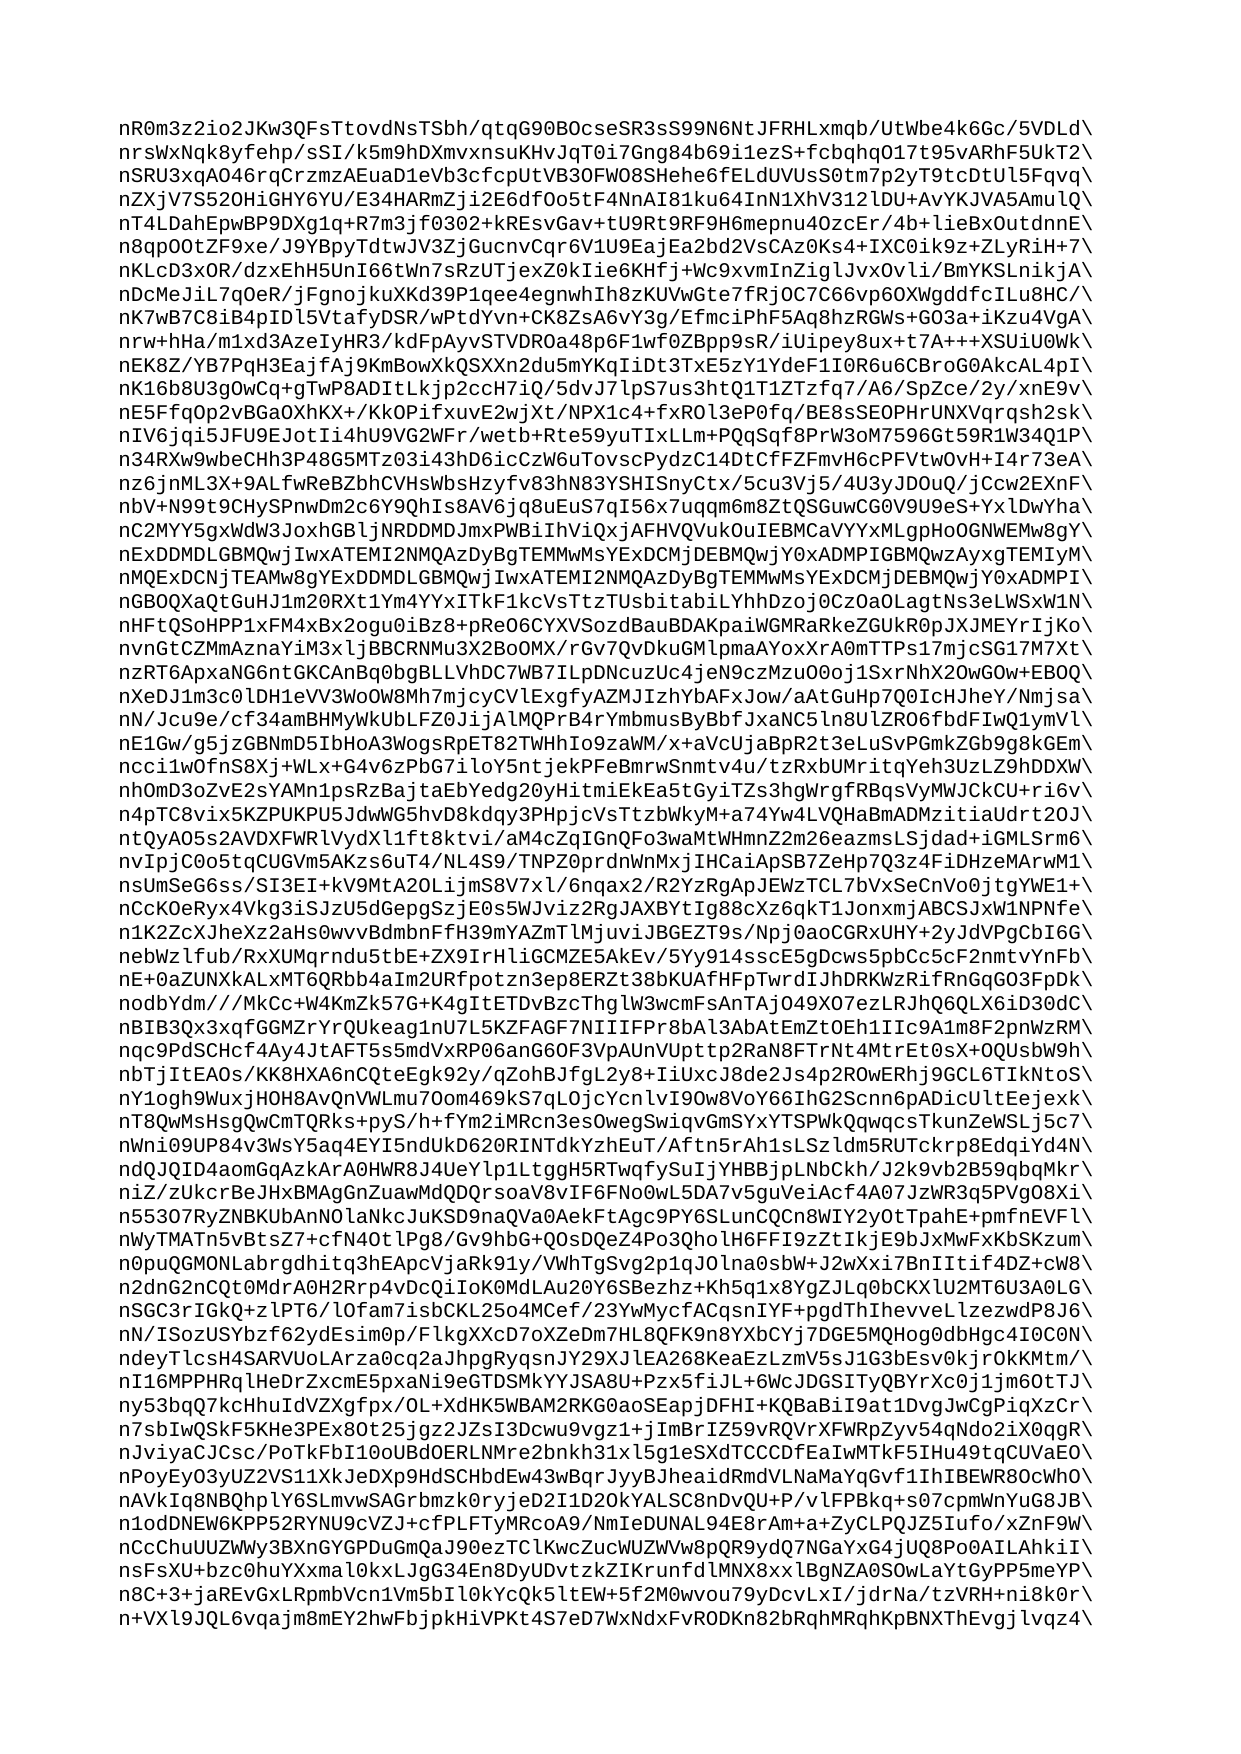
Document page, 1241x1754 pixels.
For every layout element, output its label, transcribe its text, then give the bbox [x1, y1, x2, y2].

text nR0m3z2io2JKw3QFsTtovdNsTSbh/qtqG90BOcseSR3sS99N6NtJFRHLxmqb/UtWbe4k6Gc/5VDLd\nrsWxNqk8yfehp/sSI/k5m9hDXmvxnsuKHvJqT0i7Gng84b69i1ezS+fcbqhqO17t95vARhF5UkT2\nSRU3xqAO46rqCrzmzAEuaD1eVb3cfcpUtVB3OFWO8SHehe6fELdUVUsS0tm7p2yT9tcDtUl5Fqvq\nZXjV7S52OHiGHY6YU/E34HARmZji2E6dfOo5tF4NnAI81ku64InN1XhV312lDU+AvYKJVA5AmulQ\nT4LDahEpwBP9DXg1q+R7m3jf0302+kREsvGav+tU9Rt9RF9H6mepnu4OzcEr/4b+lieBxOutdnnE\n8qpOOtZF9xe/J9YBpyTdtwJV3ZjGucnvCqr6V1U9EajEa2bd2VsCAz0Ks4+IXC0ik9z+ZLyRiH+7\nKLcD3xOR/dzxEhH5UnI66tWn7sRzUTjexZ0kIie6KHfj+Wc9xvmInZiglJvxOvli/BmYKSLnikjA\nDcMeJiL7qOeR/jFgnojkuXKd39P1qee4egnwhIh8zKUVwGte7fRjOC7C66vp6OXWgddfcILu8HC/\nK7wB7C8iB4pIDl5VtafyDSR/wPtdYvn+CK8ZsA6vY3g/EfmciPhF5Aq8hzRGWs+GO3a+iKzu4VgA\nrw+hHa/m1xd3AzeIyHR3/kdFpAyvSTVDROa48p6F1wf0ZBpp9sR/iUipey8ux+t7A+++XSUiU0Wk\nEK8Z/YB7PqH3EajfAj9KmBowXkQSXXn2du5mYKqIiDt3TxE5zY1YdeF1I0R6u6CBroG0AkcAL4pI\nK16b8U3gOwCq+gTwP8ADItLkjp2ccH7iQ/5dvJ7lpS7us3htQ1T1ZTzfq7/A6/SpZce/2y/xnE9v\nE5FfqOp2vBGaOXhKX+/KkOPifxuvE2wjXt/NPX1c4+fxROl3eP0fq/BE8sSEOPHrUNXVqrqsh2sk\nIV6jqi5JFU9EJotIi4hU9VG2WFr/wetb+Rte59yuTIxLLm+PQqSqf8PrW3oM7596Gt59R1W34Q1P\n34RXw9wbeCHh3P48G5MTz03i43hD6icCzW6uTovscPydzC14DtCfFZFmvH6cPFVtwOvH+I4r73eA\nz6jnML3X+9ALfwReBZbhCVHsWbsHzyfv83hN83YSHISnyCtx/5cu3Vj5/4U3yJDOuQ/jCcw2EXnF\nbV+N99t9CHySPnwDm2c6Y9QhIs8AV6jq8uEuS7qI56x7uqqm6m8ZtQSGuwCG0V9U9eS+YxlDwYha\nC2MYY5gxWdW3JoxhGBljNRDDMDJmxPWBiIhViQxjAFHVQVukOuIEBMCaVYYxMLgpHoOGNWEMw8gY\nExDDMDLGBMQwjIwxATEMI2NMQAzDyBgTEMMwMsYExDCMjDEBMQwjY0xADMPIGBMQwzAyxgTEMIyM\nMQExDCNjTEAMw8gYExDDMDLGBMQwjIwxATEMI2NMQAzDyBgTEMMwMsYExDCMjDEBMQwjY0xADMPI\nGBOQXaQtGuHJ1m20RXt1Ym4YYxITkF1kcVsTtzTUsbitabiLYhhDzoj0CzOaOLagtNs3eLWSxW1N\nHFtQSoHPP1xFM4xBx2ogu0iBz8+pReO6CYXVSozdBauBDAKpaiWGMRaRkeZGUkR0pJXJMEYrIjKo\nvnGtCZMmAznaYiM3xljBBCRNMu3X2BoOMX/rGv7QvDkuGMlpmaAYoxXrA0mTTPs17mjcSG17M7Xt\nzRT6ApxaNG6ntGKCAnBq0bgBLLVhDC7WB7ILpDNcuzUc4jeN9czMzuO0oj1SxrNhX2OwGOw+EBOQ\nXeDJ1m3c0lDH1eVV3WoOW8Mh7mjcyCVlExgfyAZMJIzhYbAFxJow/aAtGuHp7Q0IcHJheY/Nmjsa\nN/Jcu9e/cf34amBHMyWkUbLFZ0JijAlMQPrB4rYmbmusByBbfJxaNC5ln8UlZRO6fbdFIwQ1ymVl\nE1Gw/g5jzGBNmD5IbHoA3WogsRpET82TWHhIo9zaWM/x+aVcUjaBpR2t3eLuSvPGmkZGb9g8kGEm\ncci1wOfnS8Xj+WLx+G4v6zPbG7iloY5ntjekPFeBmrwSnmtv4u/tzRxbUMritqYeh3UzLZ9hDDXW\nhOmD3oZvE2sYAMn1psRzBajtaEbYedg20yHitmiEkEa5tGyiTZs3hgWrgfRBqsVyMWJCkCU+ri6v\n4pTC8vix5KZPUKPU5JdwWG5hvD8kdqy3PHpjcVsTtzbWkyM+a74Yw4LVQHaBmADMzitiaUdrt2OJ\ntQyAO5s2AVDXFWRlVydXl1ft8ktvi/aM4cZqIGnQFo3waMtWHmnZ2m26eazmsLSjdad+iGMLSrm6\nvIpjC0o5tqCUGVm5AKzs6uT4/NL4S9/TNPZ0prdnWnMxjIHCaiApSB7ZeHp7Q3z4FiDHzeMArwM1\nsUmSeG6ss/SI3EI+kV9MtA2OLijmS8V7xl/6nqax2/R2YzRgApJEWzTCL7bVxSeCnVo0jtgYWE1+\nCcKOeRyx4Vkg3iSJzU5dGepgSzjE0s5WJviz2RgJAXBYtIg88cXz6qkT1JonxmjABCSJxW1NPNfe\n1K2ZcXJheXz2aHs0wvvBdmbnFfH39mYAZmTlMjuviJBGEZT9s/Npj0aoCGRxUHY+2yJdVPgCbI6G\nebWzlfub/RxXUMqrndu5tbE+ZX9IrHliGCMZE5AkEv/5Yy914sscE5gDcws5pbCc5cF2nmtvYnFb\nE+0aZUNXkALxMT6QRbb4aIm2URfpotzn3ep8ERZt38bKUAfHFpTwrdIJhDRKWzRifRnGqGO3FpDk\nodbYdm///MkCc+W4KmZk57G+K4gItETDvBzcThglW3wcmFsAnTAjO49XO7ezLRJhQ6QLX6iD30dC\nBIB3Qx3xqfGGMZrYrQUkeag1nU7L5KZFAGF7NIIIFPr8bAl3AbAtEmZtOEh1IIc9A1m8F2pnWzRM\nqc9PdSCHcf4Ay4JtAFT5s5mdVxRP06anG6OF3VpAUnVUpttp2RaN8FTrNt4MtrEt0sX+OQUsbW9h\nbTjItEAOs/KK8HXA6nCQteEgk92y/qZohBJfgL2y8+IiUxcJ8de2Js4p2ROwERhj9GCL6TIkNtoS\nY1ogh9WuxjHOH8AvQnVWLmu7Oom469kS7qLOjcYcnlvI9Ow8VoY66IhG2Scnn6pADicUltEejexk\nT8QwMsHsgQwCmTQRks+pyS/h+fYm2iMRcn3esOwegSwiqvGmSYxYTSPWkQqwqcsTkunZeWSLj5c7\nWni09UP84v3WsY5aq4EYI5ndUkD620RINTdkYzhEuT/Aftn5rAh1sLSzldm5RUTckrp8EdqiYd4N\ndQJQID4aomGqAzkArA0HWR8J4UeYlp1LtggH5RTwqfySuIjYHBBjpLNbCkh/J2k9vb2B59qbqMkr\niZ/zUkcrBeJHxBMAgGnZuawMdQDQrsoaV8vIF6FNo0wL5DA7v5guVeiAcf4A07JzWR3q5PVgO8Xi\n553O7RyZNBKUbAnNOlaNkcJuKSD9naQVa0AekFtAgc9PY6SLunCQCn8WIY2yOtTpahE+pmfnEVFl\nWyTMATn5vBtsZ7+cfN4OtlPg8/Gv9hbG+QOsDQeZ4Po3QholH6FFI9zZtIkjE9bJxMwFxKbSKzum\n0puQGMONLabrgdhitq3hEApcVjaRk91y/VWhTgSvg2p1qJOlna0sbW+J2wXxi7BnIItif4DZ+cW8\n2dnG2nCQt0MdrA0H2Rrp4vDcQiIoK0MdLAu20Y6SBezhz+Kh5q1x8YgZJLq0bCKXlU2MT6U3A0LG\nSGC3rIGkQ+zlPT6/lOfam7isbCKL25o4MCef/23YwMycfACqsnIYF+pgdThIhevveLlzezwdP8J6\nN/ISozUSYbzf62ydEsim0p/FlkgXXcD7oXZeDm7HL8QFK9n8YXbCYj7DGE5MQHog0dbHgc4I0C0N\ndeyTlcsH4SARVUoLArza0cq2aJhpgRyqsnJY29XJlEA268KeaEzLzmV5sJ1G3bEsv0kjrOkKMtm/\nI16MPPHRqlHeDrZxcmE5pxaNi9eGTDSMkYYJSA8U+Pzx5fiJL+6WcJDGSITyQBYrXc0j1jm6OtTJ\ny53bqQ7kcHhuIdVZXgfpx/OL+XdHK5WBAM2RKG0aoSEapjDFHI+KQBaBiI9at1DvgJwCgPiqXzCr\n7sbIwQSkF5KHe3PEx8Ot25jgz2JZsI3Dcwu9vgz1+jImBrIZ59vRQVrXFWRpZyv54qNdo2iX0qgR\nJviyaCJCsc/PoTkFbI10oUBdOERLNMre2bnkh31xl5g1eSXdTCCCDfEaIwMTkF5IHu49tqCUVaEO\nPoyEyO3yUZ2VS11XkJeDXp9HdSCHbdEw43wBqrJyyBJheaidRmdVLNaMaYqGvf1IhIBEWR8OcWhO\nAVkIq8NBQhplY6SLmvwSAGrbmzk0ryjeD2I1D2OkYALSC8nDvQU+P/vlFPBkq+s07cpmWnYuG8JB\n1odDNEW6KPP52RYNU9cVZJ+cfPLFTyMRcoA9/NmIeDUNAL94E8rAm+a+ZyCLPQJZ5Iufo/xZnF9W\nCcChuUUZWWy3BXnGYGPDuGmQaJ90ezTClKwcZucWUZWVw8pQR9ydQ7NGaYxG4jUQ8Po0AILAhkiI\nsFsXU+bzc0huYXxmal0kxLJgG34En8DyUDvtzkZIKrunfdlMNX8xxlBgNZA0SOwLaYtGyPP5meYP\n8C+3+jaREvGxLRpmbVcn1Vm5bIl0kYcQk5ltEW+5f2M0wvou79yDcvLxI/jdrNa/tzVRH+ni8k0r\n+VXl9JQL6vqajm8mEY2hwFbjpkHiVPKt4S7eD7WxNdxFvRODKn82bRqhMRqhKpBNXThEvgjlvqz4\ [118, 118, 1122, 1631]
